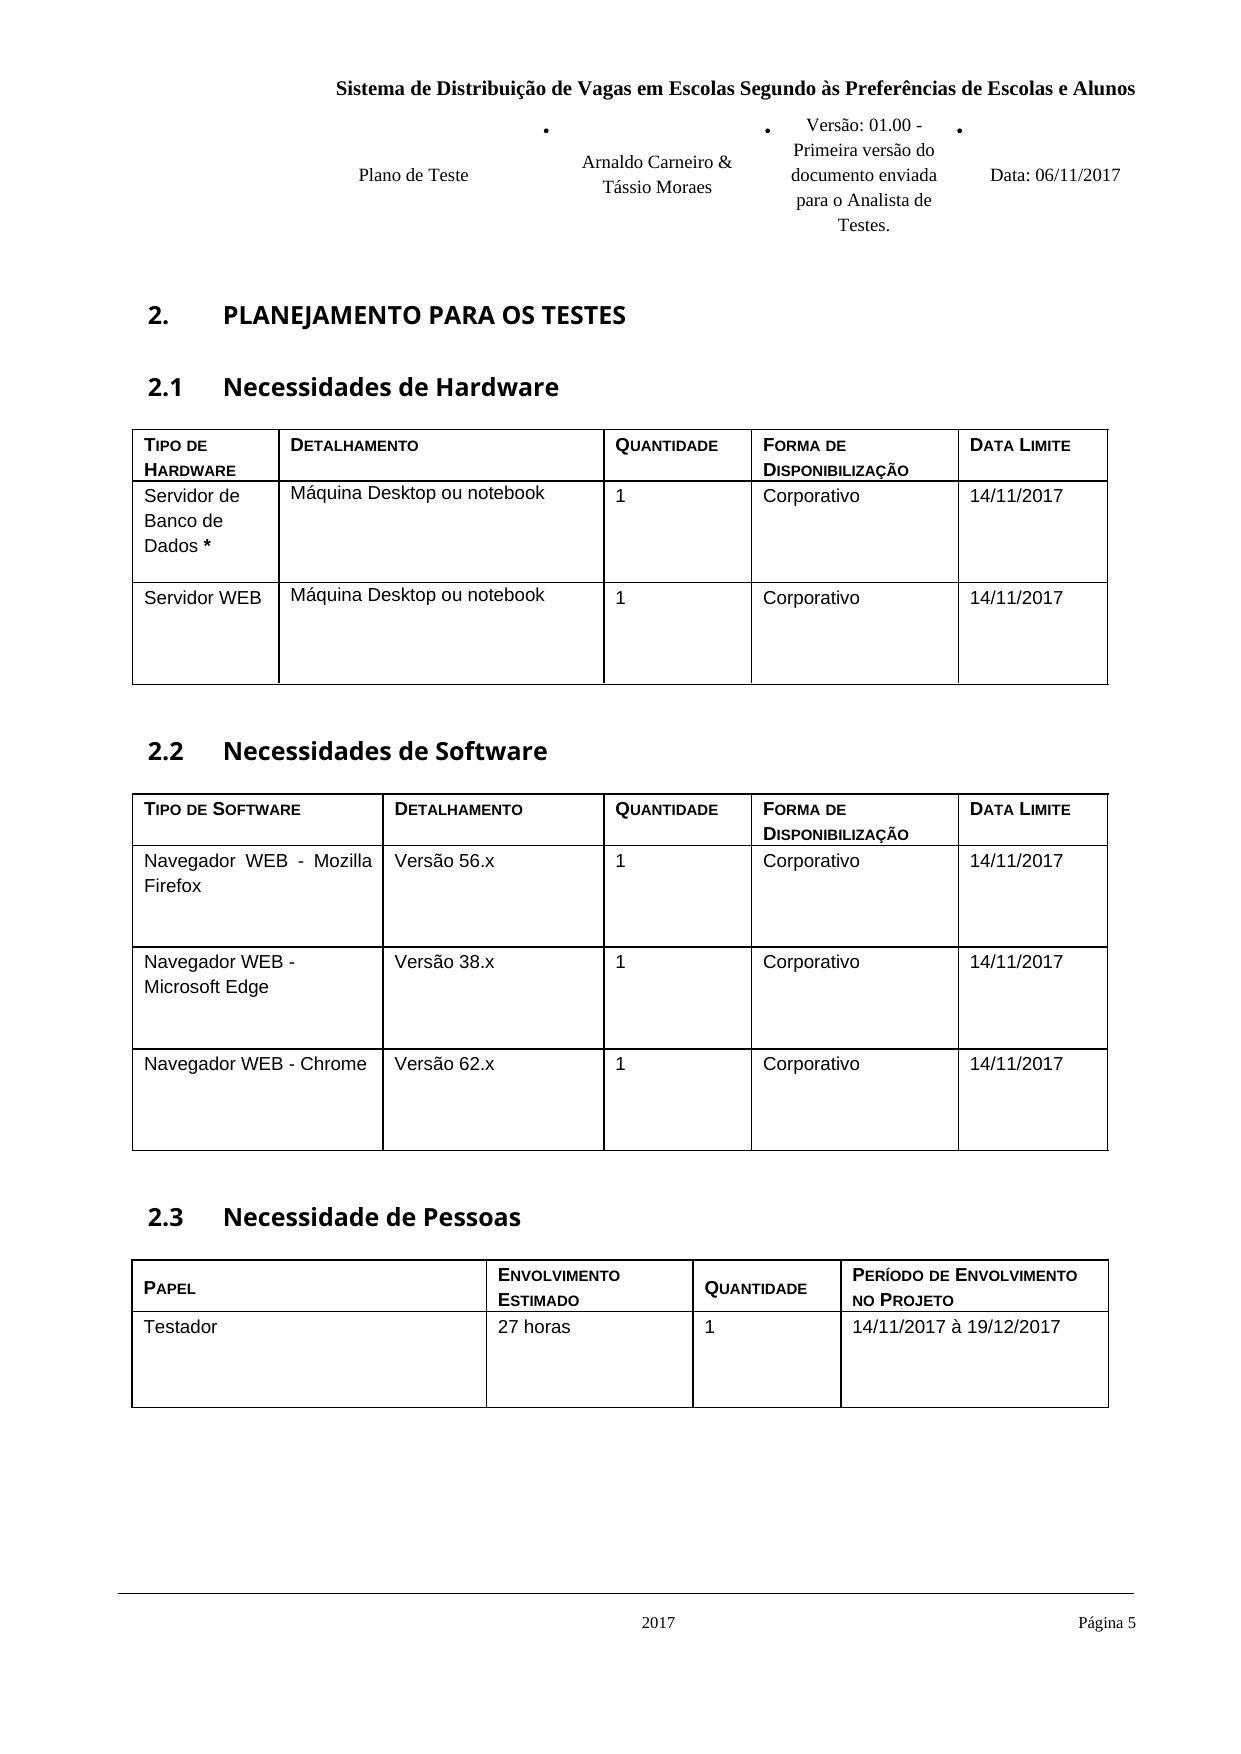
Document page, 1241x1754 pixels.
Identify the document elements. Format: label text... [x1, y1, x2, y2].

table_header Detalhamento [280, 430, 603, 480]
table_cell 14/11/2017 [959, 846, 1107, 946]
table_cell 1 [605, 1050, 751, 1149]
table_cell Máquina Desktop ou notebook [280, 482, 603, 582]
table_header Forma de Disponibilização [752, 430, 958, 480]
table_cell 14/11/2017 [959, 583, 1107, 683]
table_cell Máquina Desktop ou notebook [280, 583, 603, 683]
table_header Tipo de Software [133, 795, 382, 844]
table_header Data Limite [959, 795, 1107, 844]
subtitle Necessidades de Software [148, 734, 1092, 768]
table_cell Versão 38.x [384, 948, 603, 1048]
table_cell 14/11/2017 à 19/12/2017 [842, 1312, 1108, 1407]
table_cell Corporativo [752, 948, 958, 1048]
table_header Forma de Disponibilização [752, 795, 958, 844]
table_header Envolvimento Estimado [487, 1261, 692, 1311]
table_header Detalhamento [384, 795, 603, 844]
table_cell 1 [605, 583, 751, 683]
table_cell 14/11/2017 [959, 1050, 1107, 1149]
table_cell 14/11/2017 [959, 482, 1107, 582]
table_cell Versão 56.x [384, 846, 603, 946]
subtitle PLANEJAMENTO PARA OS TESTES [148, 298, 1092, 332]
table_cell Corporativo [752, 846, 958, 946]
table_cell Corporativo [752, 482, 958, 582]
table_cell Navegador WEB - Microsoft Edge [133, 948, 382, 1048]
table_cell 1 [605, 482, 751, 582]
table_cell 27 horas [487, 1312, 692, 1407]
table_cell Servidor de Banco de Dados * [133, 482, 278, 582]
table_cell 1 [694, 1312, 840, 1407]
table_cell Corporativo [752, 1050, 958, 1149]
table_cell Servidor WEB [133, 583, 278, 683]
table_header Data Limite [959, 430, 1107, 480]
table_cell Navegador WEB - Chrome [133, 1050, 382, 1149]
subtitle Necessidades de Hardware [148, 369, 1092, 403]
table_cell 1 [605, 846, 751, 946]
table_header Período de Envolvimento no Projeto [842, 1261, 1108, 1311]
subtitle Necessidade de Pessoas [148, 1200, 1092, 1234]
table_header Quantidade [605, 795, 751, 844]
table_header Papel [133, 1261, 486, 1311]
table_cell Navegador WEB - Mozilla Firefox [133, 846, 382, 946]
table_cell Testador [133, 1312, 486, 1407]
table_header Quantidade [694, 1261, 840, 1311]
table_cell Corporativo [752, 583, 958, 683]
table_header Quantidade [605, 430, 751, 480]
table_header Tipo de Hardware [133, 430, 278, 480]
table_cell Versão 62.x [384, 1050, 603, 1149]
table_cell 14/11/2017 [959, 948, 1107, 1048]
table_cell 1 [605, 948, 751, 1048]
